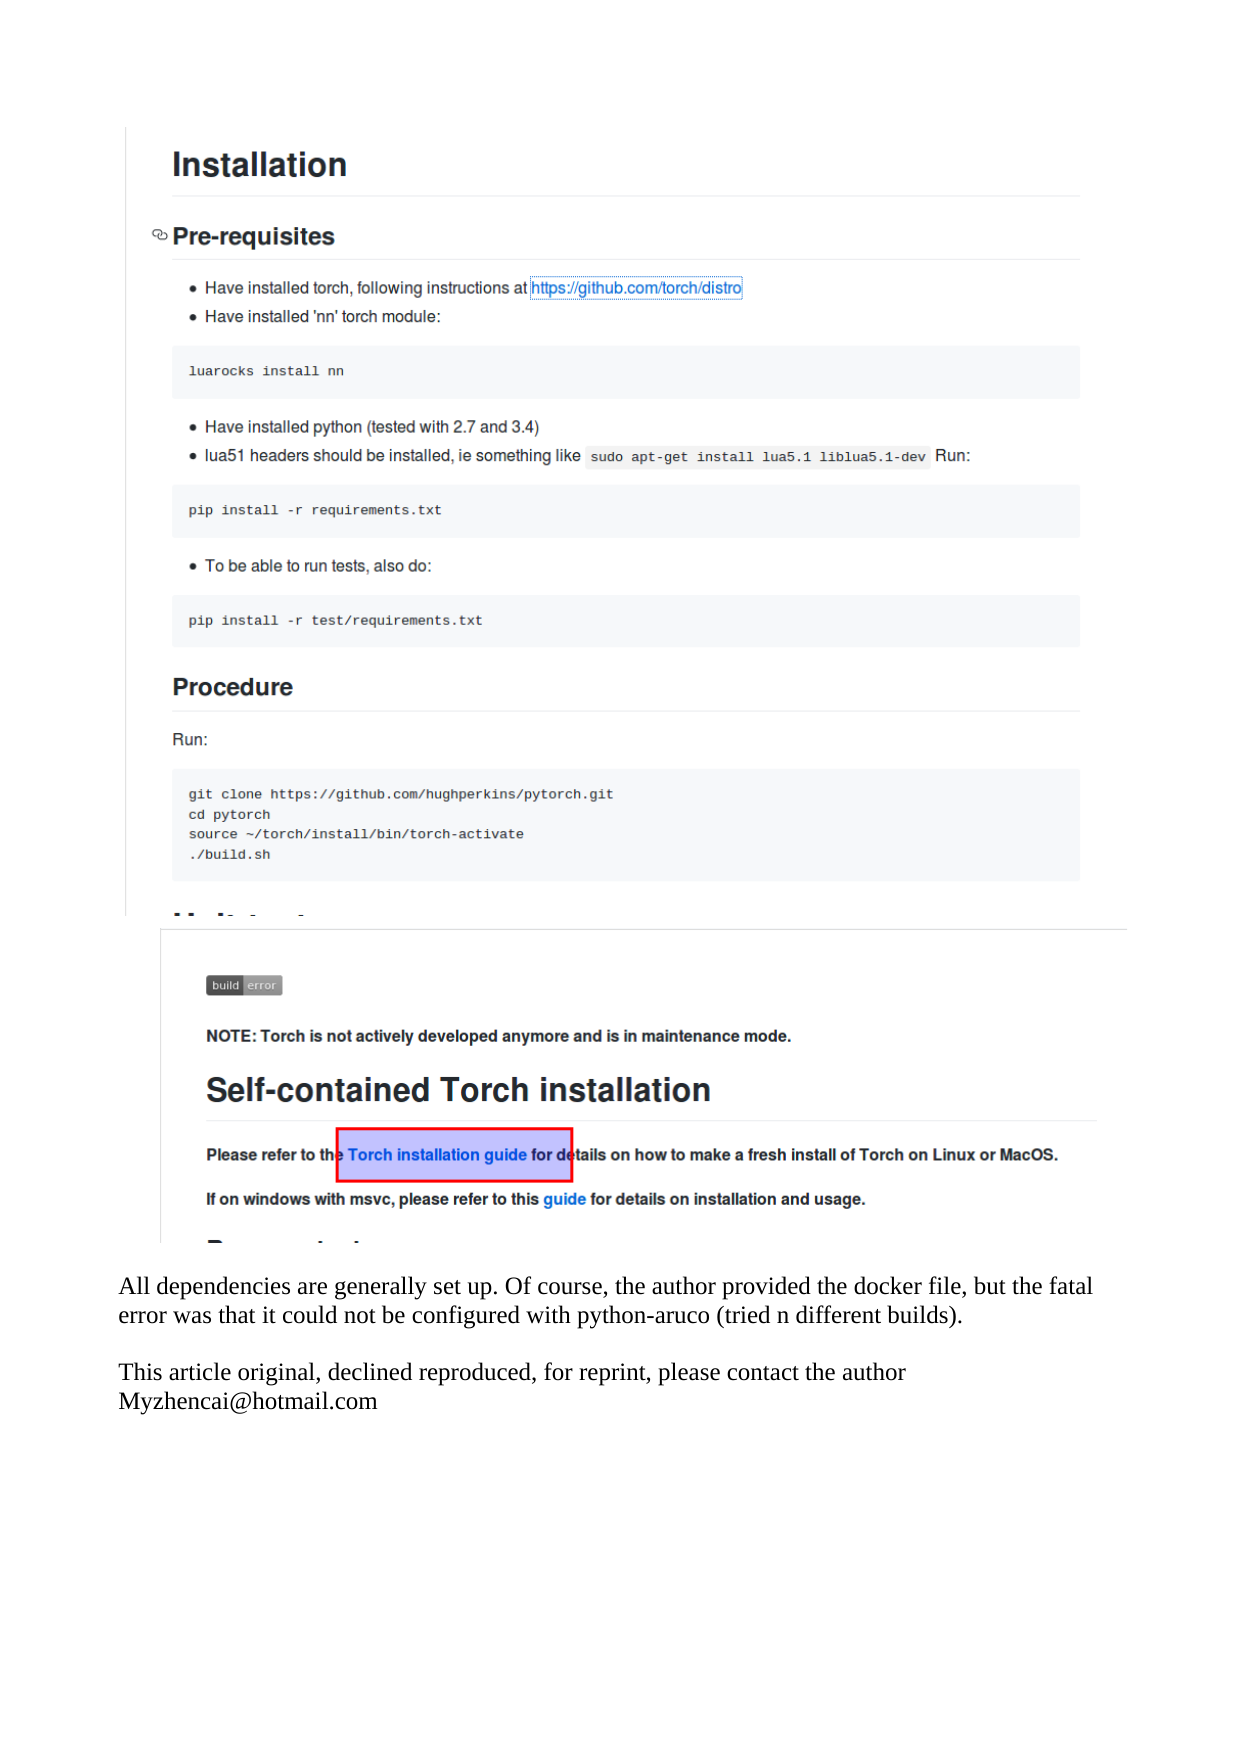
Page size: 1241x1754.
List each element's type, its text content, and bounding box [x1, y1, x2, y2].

picture [118, 127, 1123, 916]
text All dependencies are generally set up. Of course, the author provided the docker file, but the fatal error was that it could not be configured with python-aruco (tried n different builds). This article original, declined reproduced, for reprint, please contact the author Myzhencai@hotmail.com [118, 1271, 1122, 1415]
picture [123, 928, 1128, 1243]
